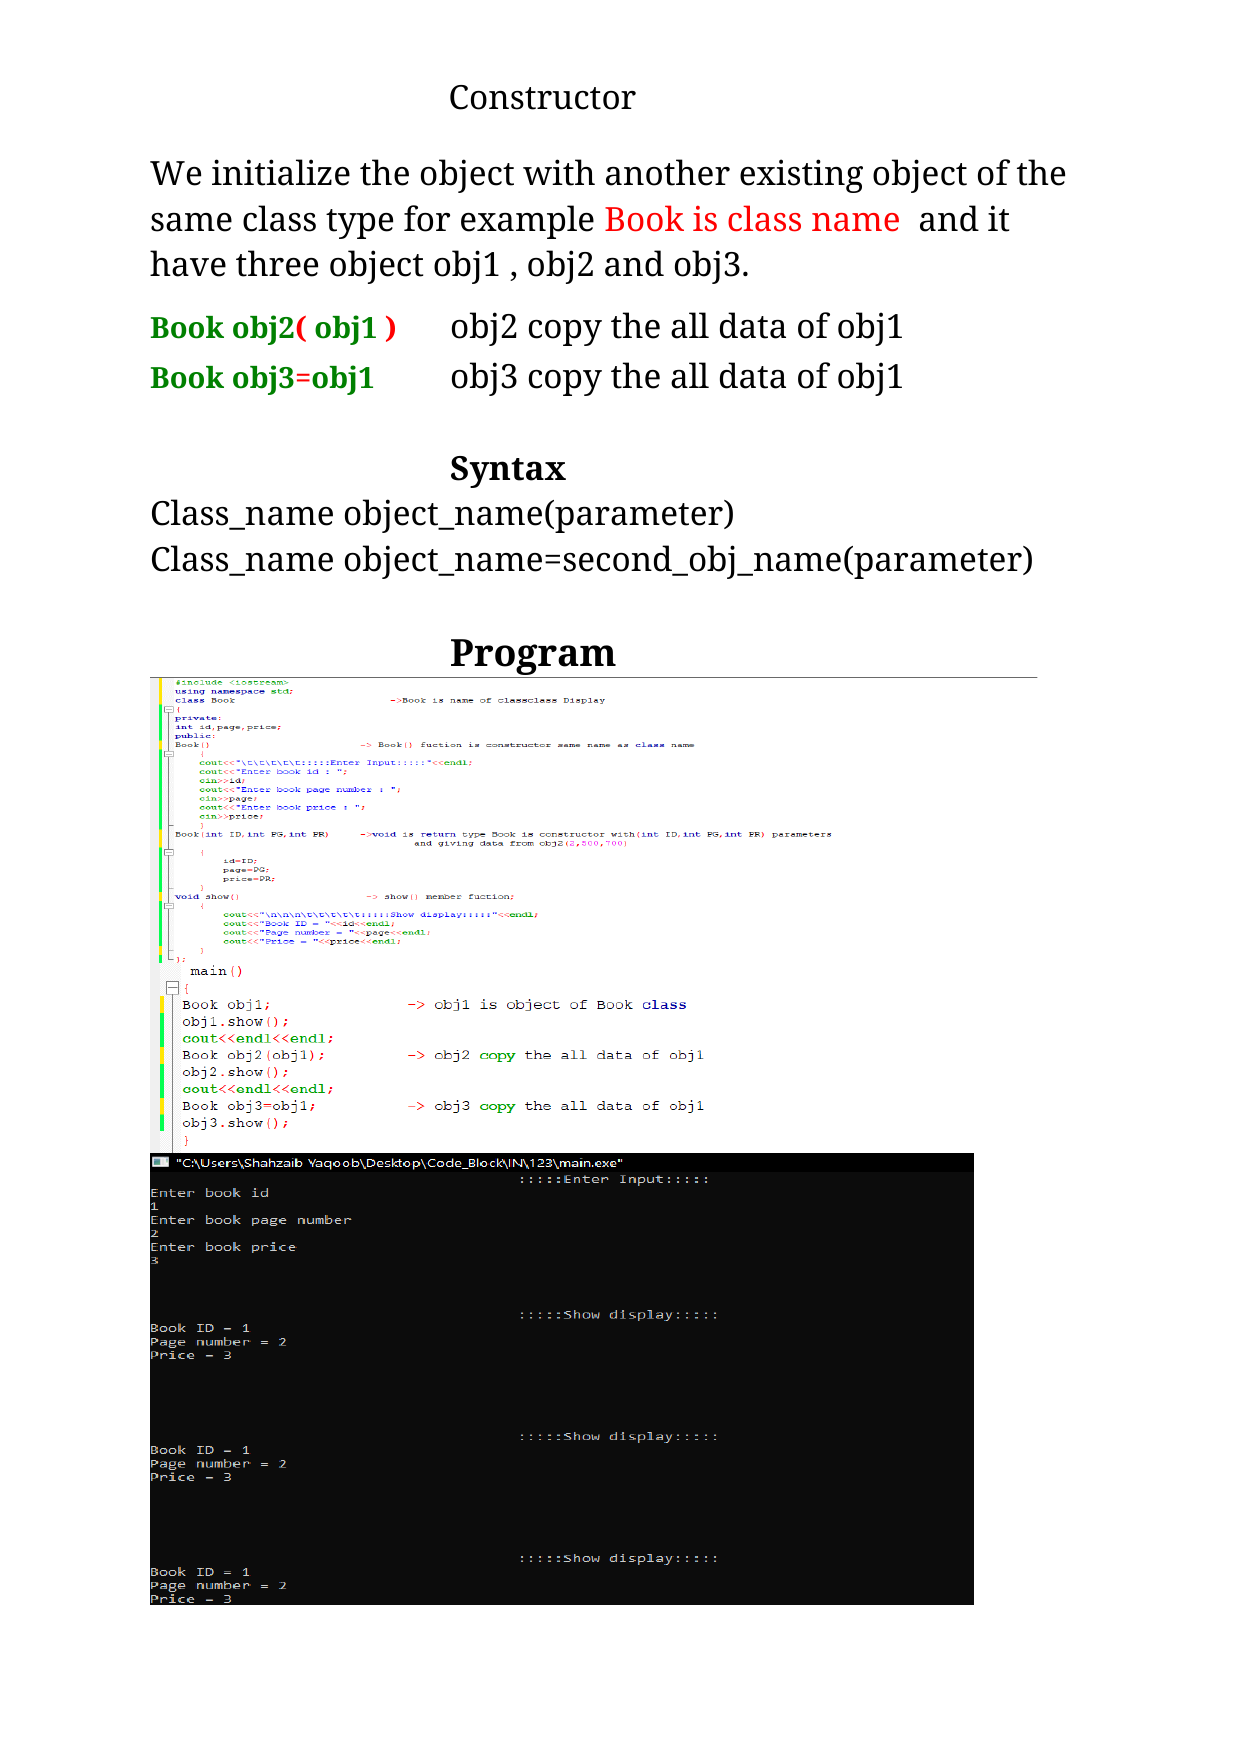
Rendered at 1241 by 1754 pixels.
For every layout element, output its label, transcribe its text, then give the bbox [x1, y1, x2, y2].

text Book obj2( obj1 ) obj2 copy the all data of obj1 [150, 303, 1090, 348]
text Syntax [150, 445, 1090, 490]
text Book obj3=obj1 obj3 copy the all data of obj1 [150, 348, 1090, 399]
text Class_name object_name(parameter) [150, 490, 1090, 536]
text We initialize the object with another existing object of the same class type for example Book is class name and it have three object obj1 , obj2 and obj3. [150, 150, 1090, 286]
text Class_name object_name=second_obj_name(parameter) [150, 536, 1090, 581]
text Program [375, 626, 1090, 677]
